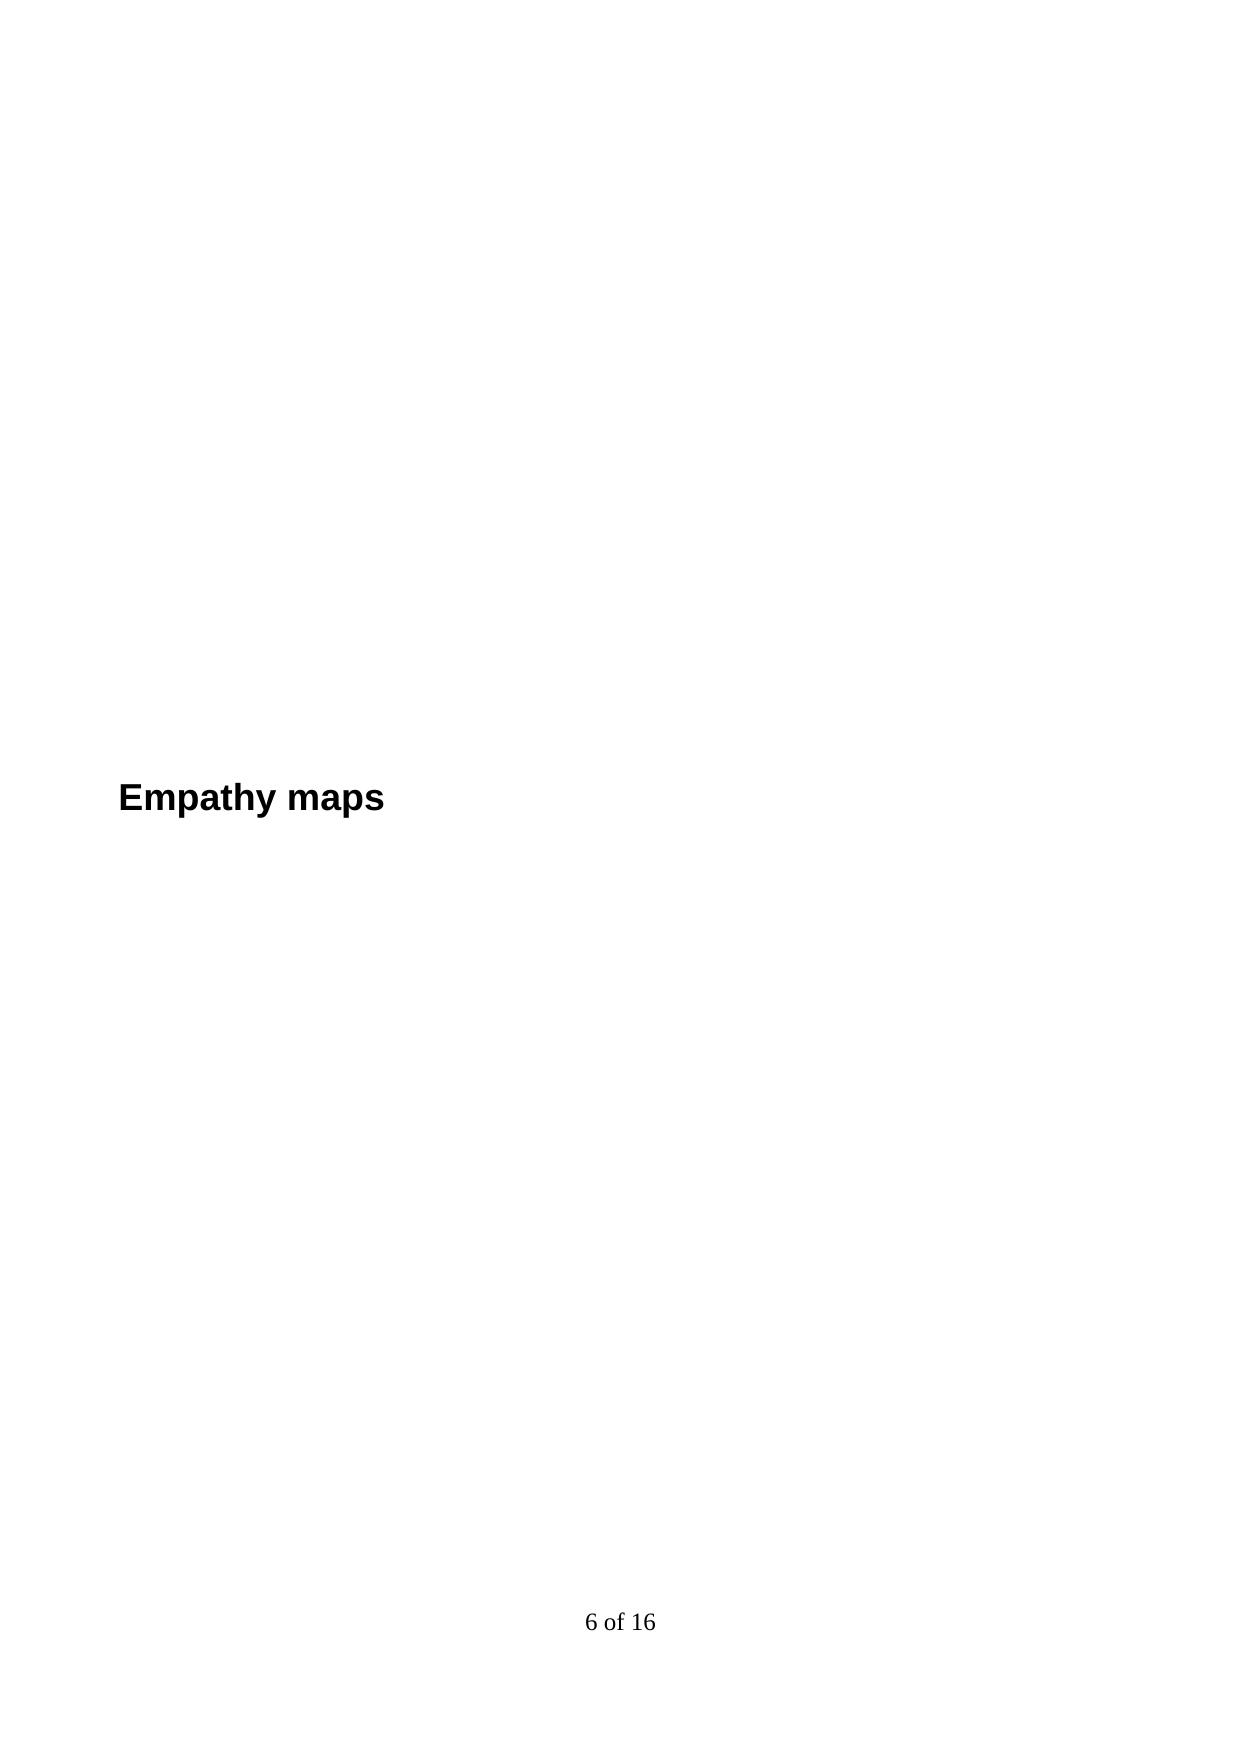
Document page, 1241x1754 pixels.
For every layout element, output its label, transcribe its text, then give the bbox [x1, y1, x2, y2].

subtitle Empathy maps [118, 776, 1122, 819]
